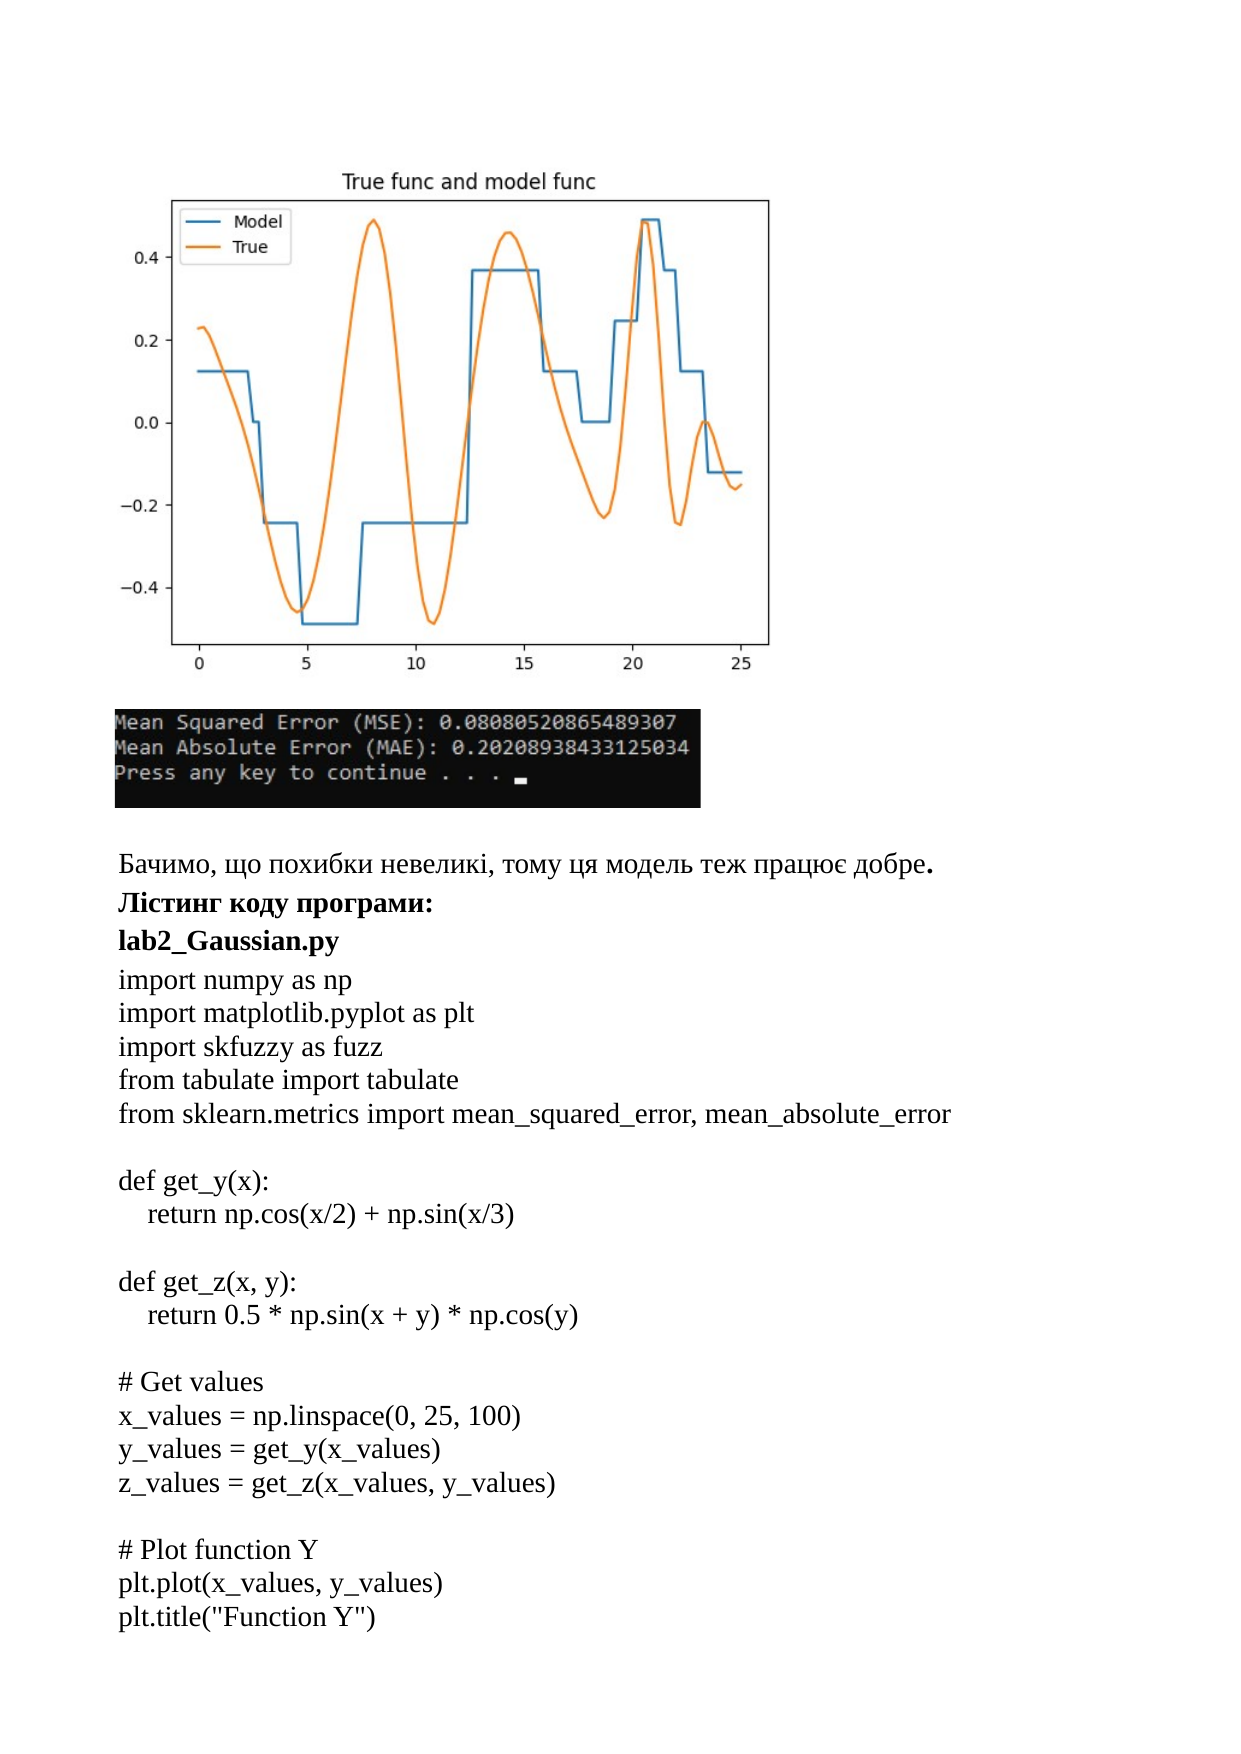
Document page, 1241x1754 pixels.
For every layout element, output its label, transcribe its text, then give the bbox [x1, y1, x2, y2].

picture [117, 158, 785, 685]
text Лістинг коду програми: [118, 885, 1122, 918]
text plt.plot(x_values, y_values) [118, 1566, 1122, 1599]
text def get_z(x, y): [118, 1264, 1122, 1297]
text lab2_Gaussian.py [118, 923, 1122, 957]
text # Get values [118, 1364, 1122, 1398]
text y_values = get_y(x_values) [118, 1431, 1122, 1465]
text return np.cos(x/2) + np.sin(x/3) [118, 1197, 1122, 1230]
text import skfuzzy as fuzz [118, 1029, 1122, 1062]
text import matplotlib.pyplot as plt [118, 995, 1122, 1029]
text from sklearn.metrics import mean_squared_error, mean_absolute_error [118, 1096, 1122, 1129]
text z_values = get_z(x_values, y_values) [118, 1465, 1122, 1498]
text Бачимо, що похибки невеликі, тому ця модель теж працює добре. [118, 846, 1122, 880]
text return 0.5 * np.sin(x + y) * np.cos(y) [118, 1297, 1122, 1331]
text import numpy as np [118, 962, 1122, 995]
text def get_y(x): [118, 1163, 1122, 1197]
text plt.title("Function Y") [118, 1599, 1122, 1633]
text x_values = np.linspace(0, 25, 100) [118, 1398, 1122, 1431]
text from tabulate import tabulate [118, 1062, 1122, 1096]
picture [114, 709, 701, 808]
text # Plot function Y [118, 1532, 1122, 1566]
